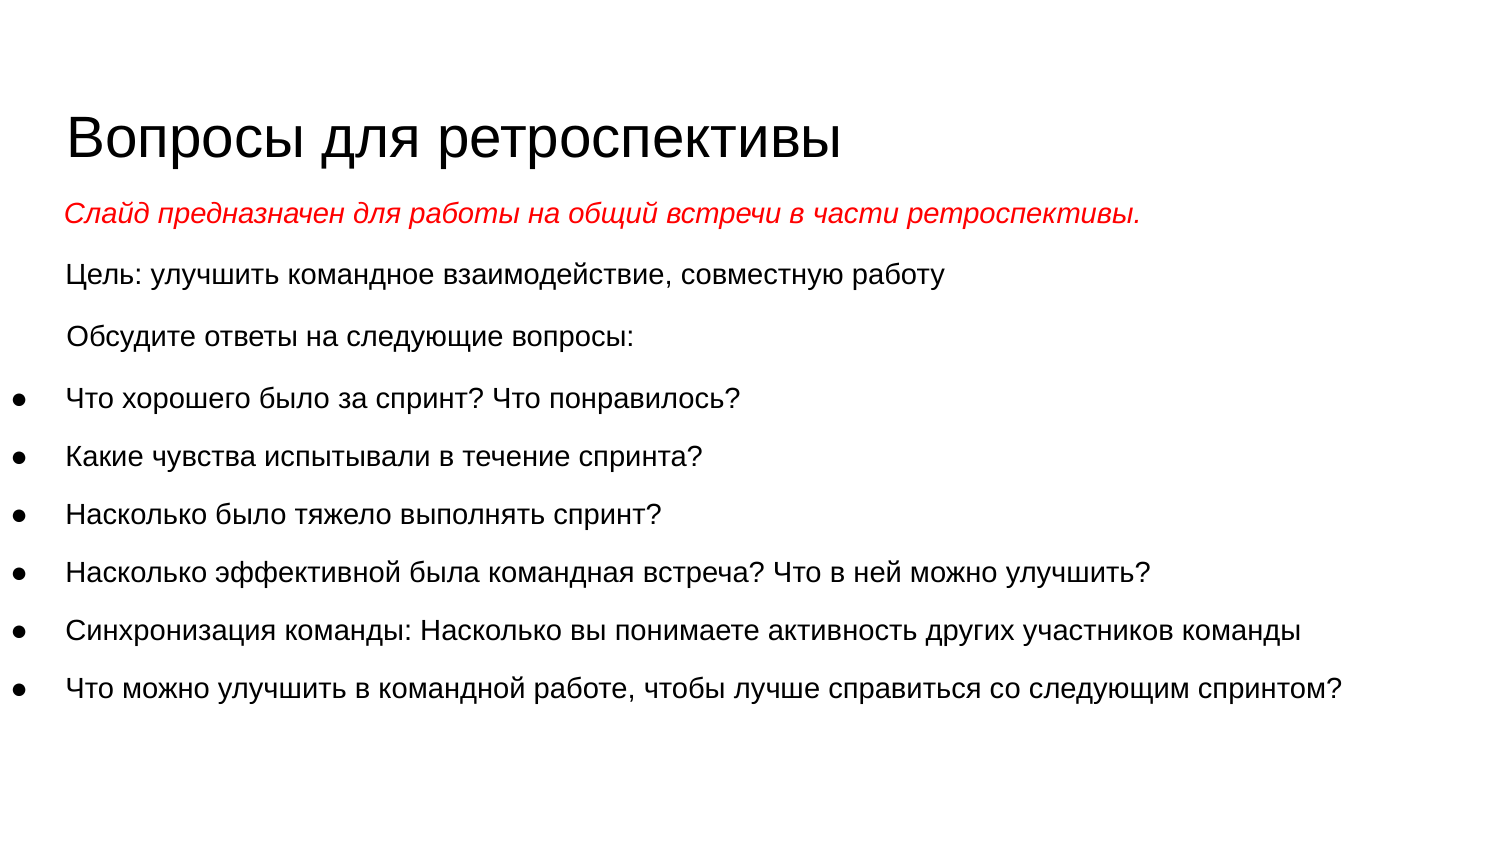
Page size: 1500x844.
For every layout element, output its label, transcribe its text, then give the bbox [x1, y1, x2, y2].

list Какие чувства испытывали в течение спринта? [10, 439, 1434, 472]
list Что можно улучшить в командной работе, чтобы лучше справиться со следующим спринтом? [10, 671, 1434, 705]
list Синхронизация команды: Насколько вы понимаете активность других участников команды [10, 613, 1434, 647]
list Насколько эффективной была командная встреча? Что в ней можно улучшить? [10, 555, 1434, 589]
list Что хорошего было за спринт? Что понравилось? [10, 381, 1434, 414]
list Насколько было тяжело выполнять спринт? [10, 497, 1434, 531]
subtitle Вопросы для ретроспективы [66, 103, 1434, 170]
text Слайд предназначен для работы на общий встречи в части ретроспективы. [64, 196, 1434, 229]
text Цель: улучшить командное взаимодействие, совместную работу Обсудите ответы на следующие вопросы: [65, 257, 1075, 353]
